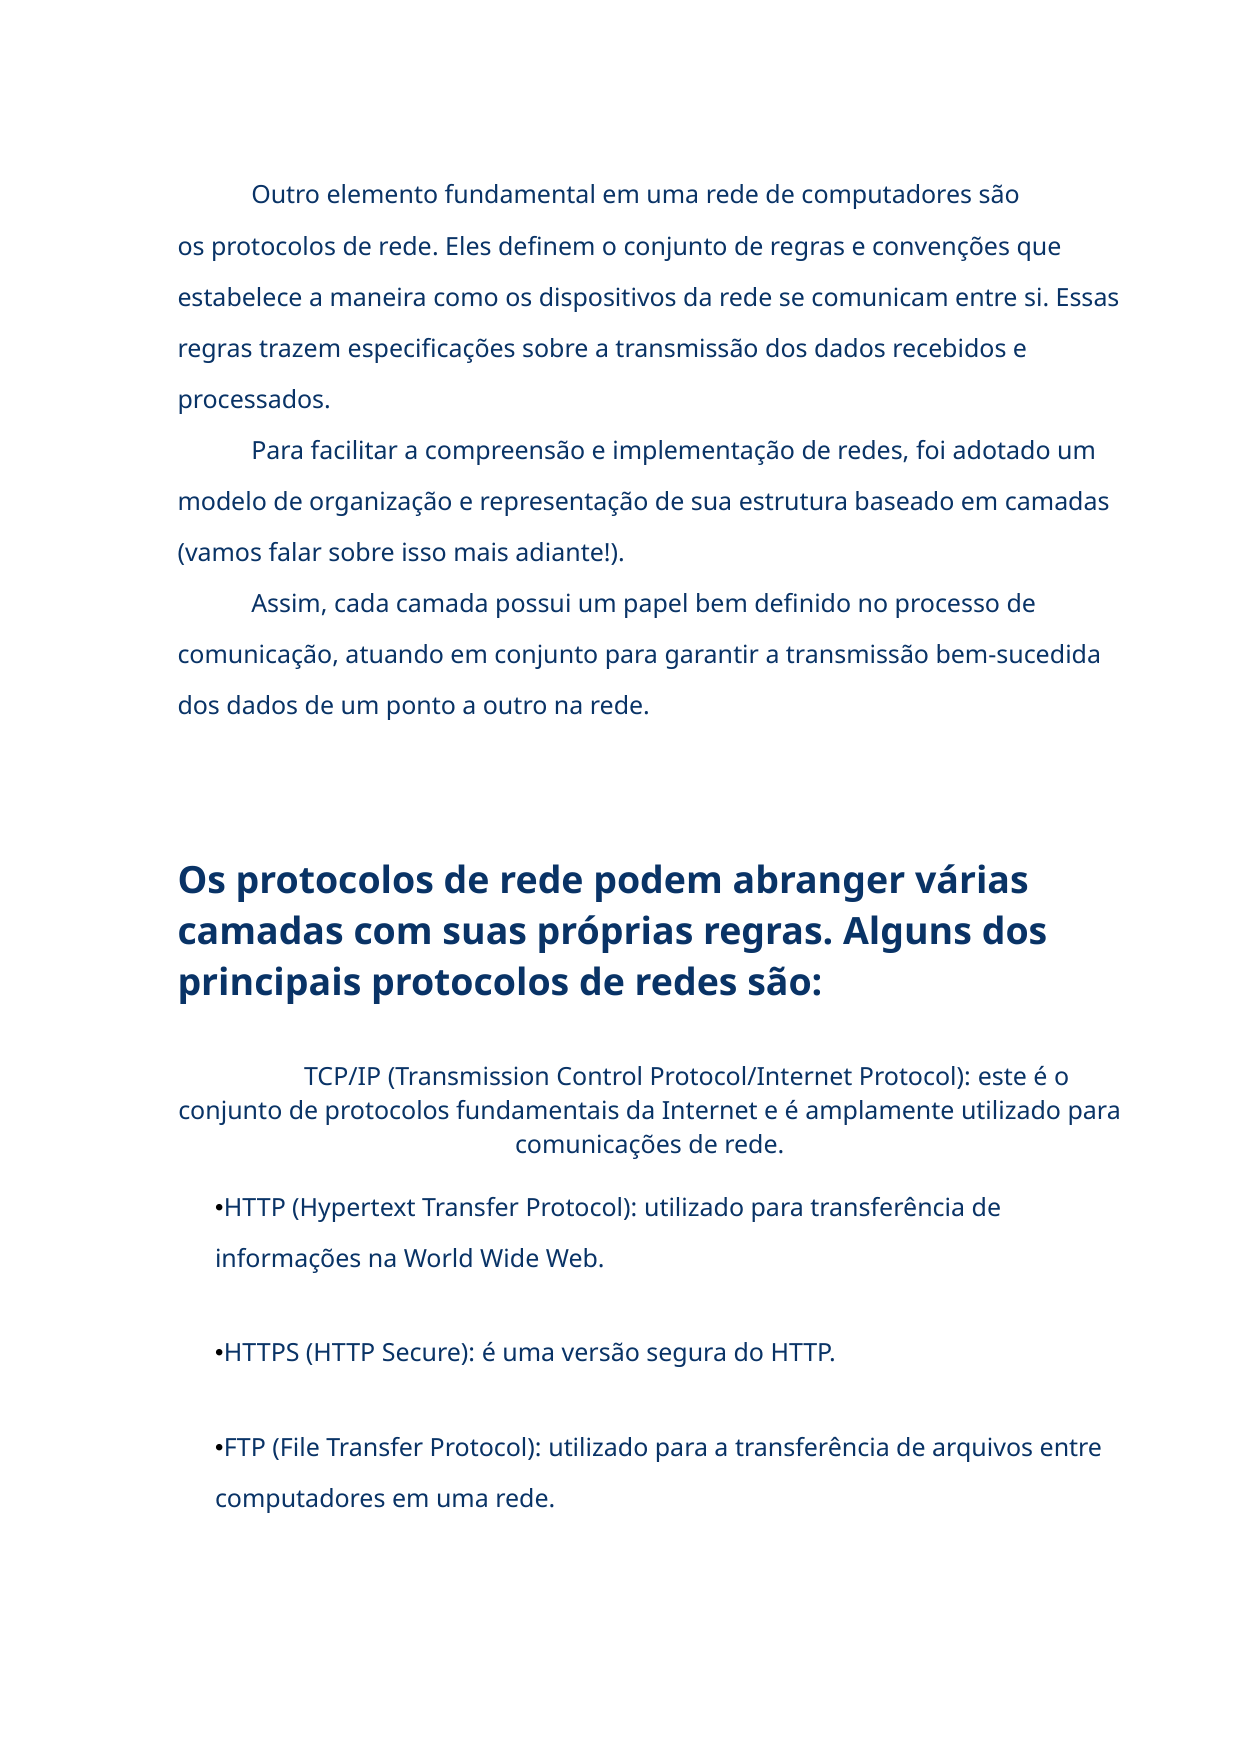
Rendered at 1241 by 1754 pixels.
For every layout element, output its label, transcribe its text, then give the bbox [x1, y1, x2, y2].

list HTTP (Hypertext Transfer Protocol): utilizado para transferência de informações na World Wide Web. [177, 1190, 1122, 1275]
text Assim, cada camada possui um papel bem definido no processo de comunicação, atuando em conjunto para garantir a transmissão bem-sucedida dos dados de um ponto a outro na rede. [177, 586, 1122, 722]
text Outro elemento fundamental em uma rede de computadores são os protocolos de rede. Eles definem o conjunto de regras e convenções que estabelece a maneira como os dispositivos da rede se comunicam entre si. Essas regras trazem especificações sobre a transmissão dos dados recebidos e processados. [177, 177, 1122, 415]
text Para facilitar a compreensão e implementação de redes, foi adotado um modelo de organização e representação de sua estrutura baseado em camadas (vamos falar sobre isso mais adiante!). [177, 432, 1122, 568]
list FTP (File Transfer Protocol): utilizado para a transferência de arquivos entre computadores em uma rede. [177, 1429, 1122, 1514]
text TCP/IP (Transmission Control Protocol/Internet Protocol): este é o conjunto de protocolos fundamentais da Internet e é amplamente utilizado para comunicações de rede. [177, 1050, 1122, 1161]
text Os protocolos de rede podem abranger várias camadas com suas próprias regras. Alguns dos principais protocolos de redes são: [177, 854, 1122, 1007]
list HTTPS (HTTP Secure): é uma versão segura do HTTP. [177, 1335, 1122, 1369]
